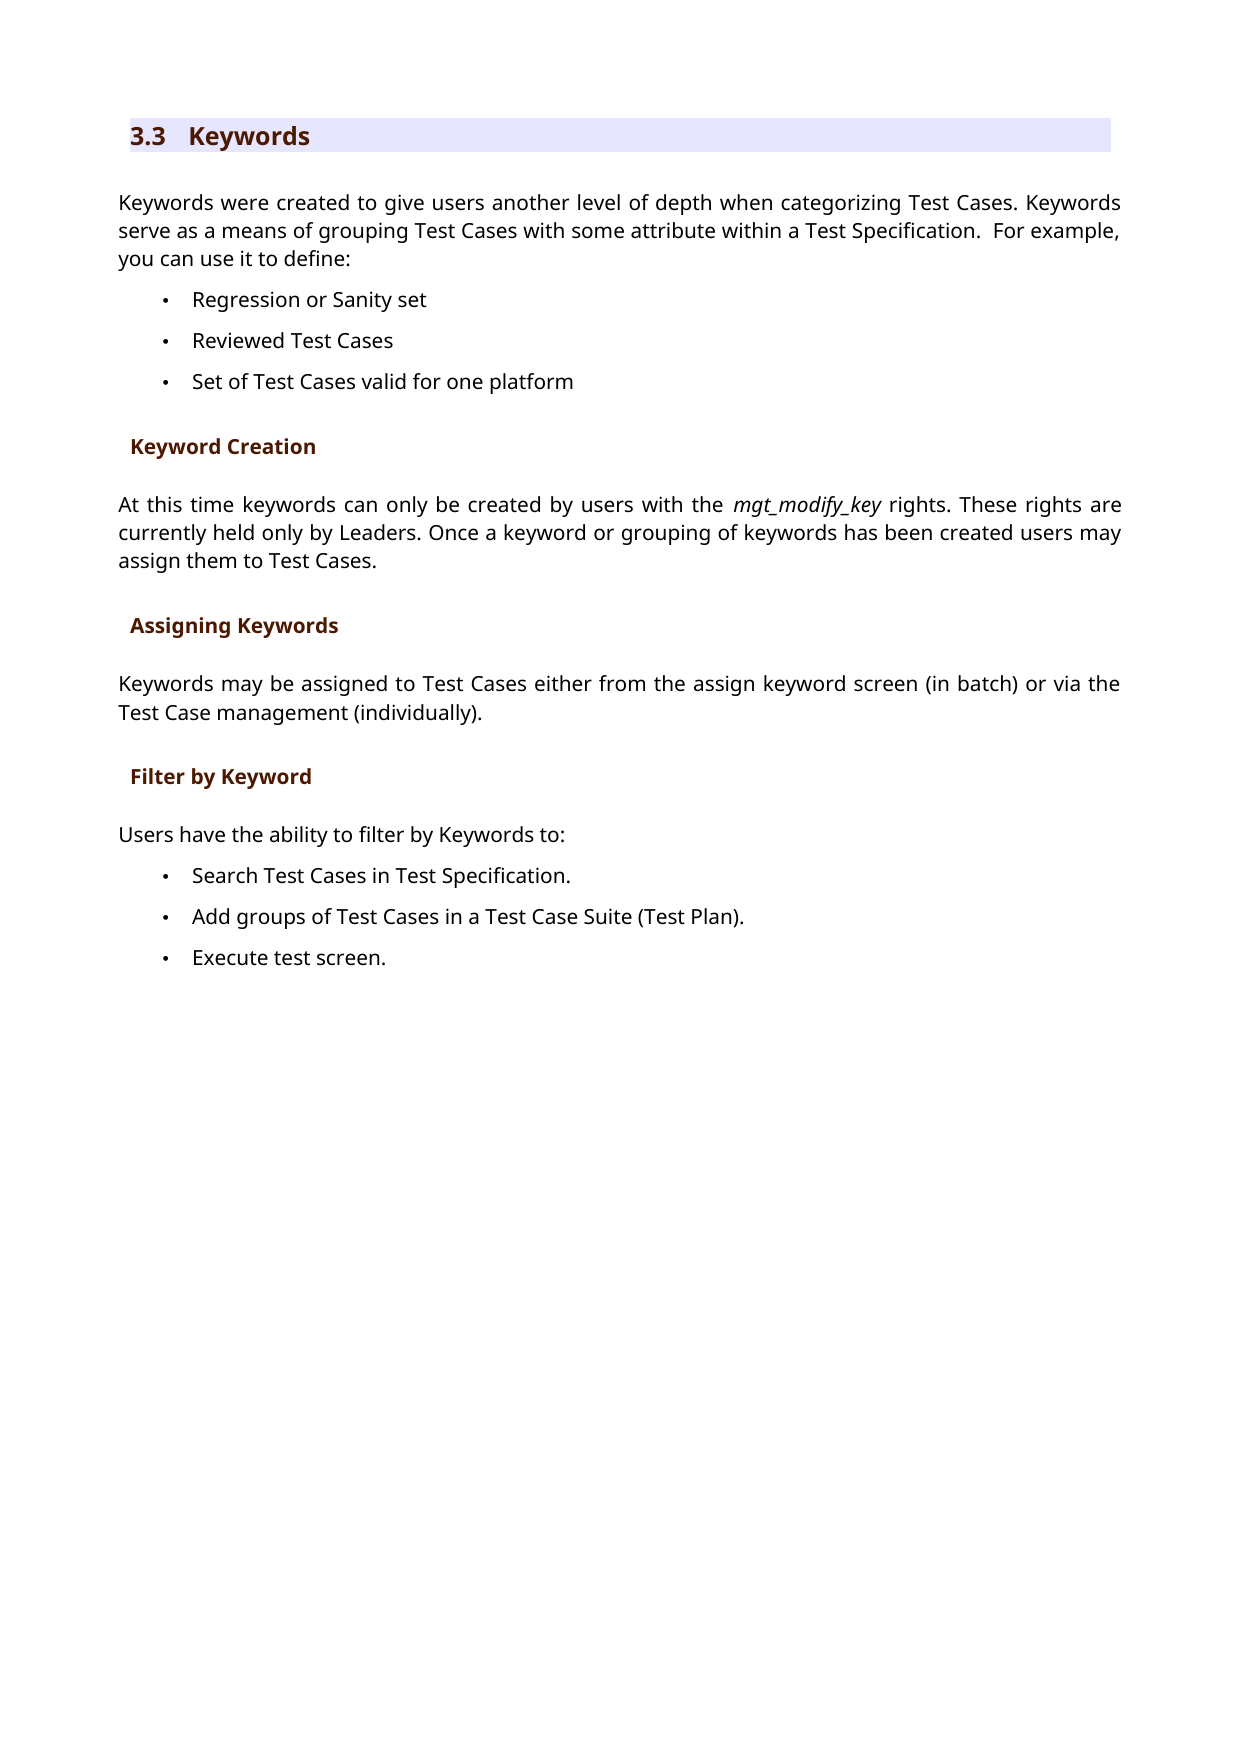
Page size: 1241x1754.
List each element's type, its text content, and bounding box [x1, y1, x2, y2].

list Add groups of Test Cases in a Test Case Suite (Test Plan). [162, 902, 1122, 930]
text Keywords may be assigned to Test Cases either from the assign keyword screen (in batch) or via the Test Case management (individually). [118, 669, 1122, 726]
text Keywords were created to give users another level of depth when categorizing Test Cases. Keywords serve as a means of grouping Test Cases with some attribute within a Test Specification. For example, you can use it to define: [118, 188, 1122, 273]
subtitle Assigning Keywords [130, 611, 1111, 640]
subtitle Keywords [130, 118, 1111, 152]
list Set of Test Cases valid for one platform [162, 367, 1122, 396]
list Regression or Sanity set [162, 285, 1122, 314]
subtitle Keyword Creation [130, 432, 1111, 460]
text Users have the ability to filter by Keywords to: [118, 820, 1122, 848]
list Reviewed Test Cases [162, 326, 1122, 355]
subtitle Filter by Keyword [130, 762, 1111, 791]
list Execute test screen. [162, 943, 1122, 971]
list Search Test Cases in Test Specification. [162, 861, 1122, 889]
text At this time keywords can only be created by users with the mgt_modify_key rights. These rights are currently held only by Leaders. Once a keyword or grouping of keywords has been created users may assign them to Test Cases. [118, 490, 1122, 575]
